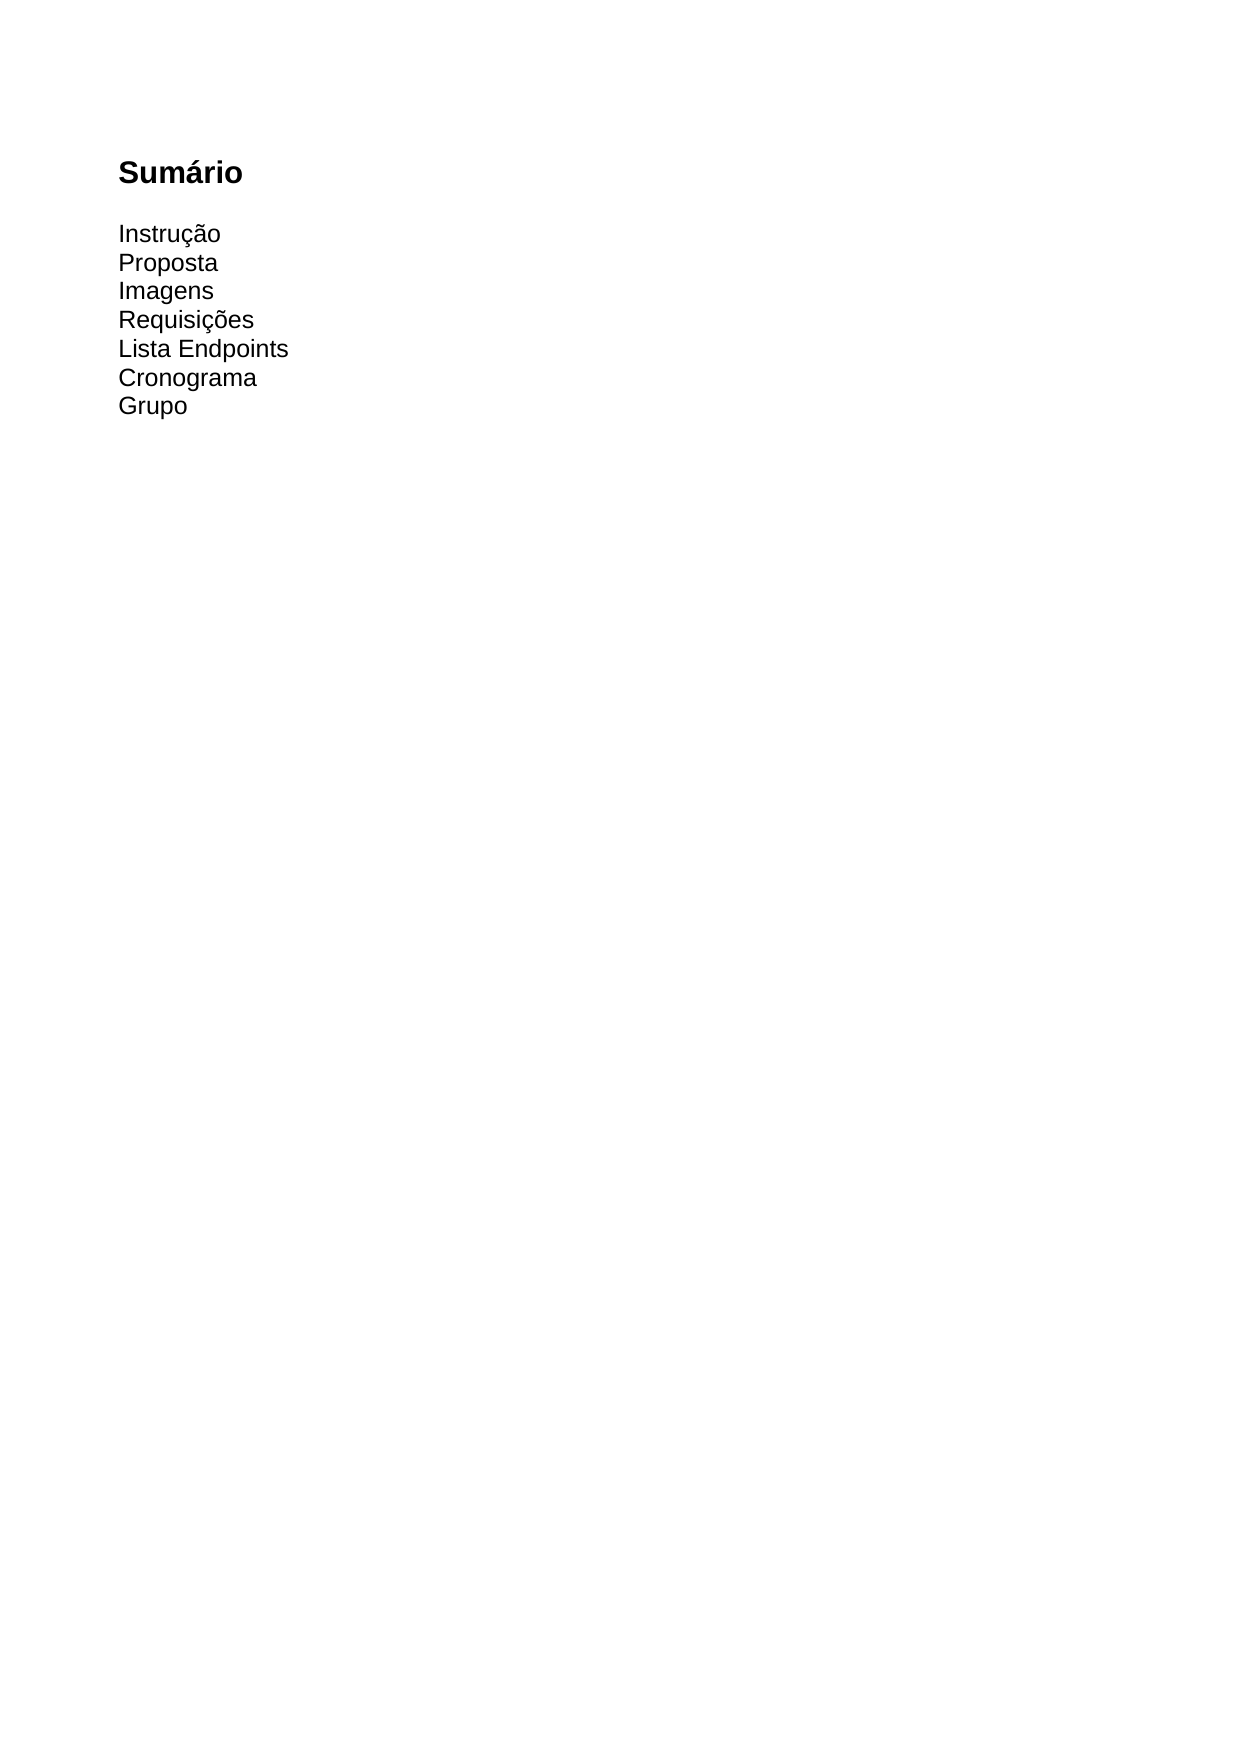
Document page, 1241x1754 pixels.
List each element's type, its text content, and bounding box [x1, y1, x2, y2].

text Requisições [118, 305, 1122, 334]
text Imagens [118, 276, 1122, 305]
text Grupo [118, 391, 1122, 420]
text Cronograma [118, 362, 1122, 391]
text Instrução [118, 219, 1122, 247]
text Lista Endpoints [118, 334, 1122, 362]
text Sumário [118, 154, 1122, 190]
text Proposta [118, 247, 1122, 276]
